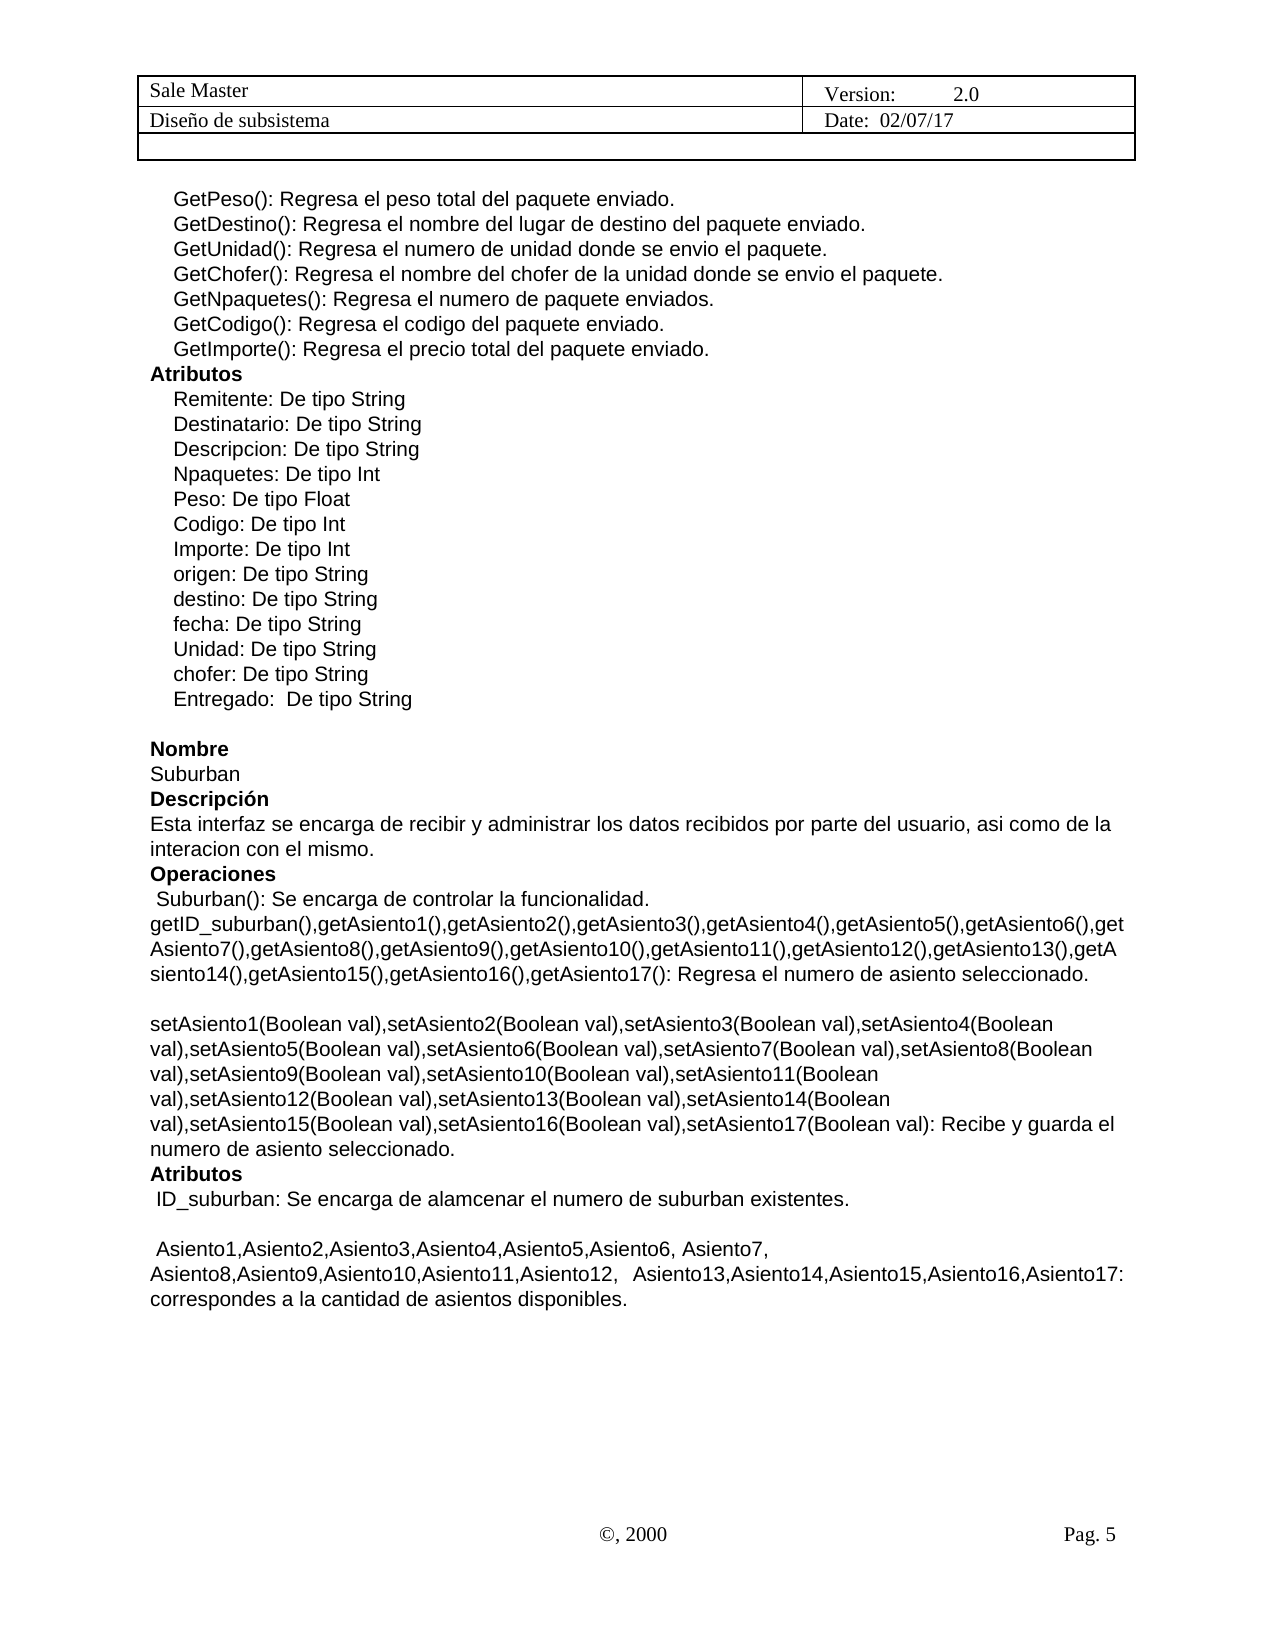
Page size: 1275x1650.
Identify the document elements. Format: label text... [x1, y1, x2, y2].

text Remitente: De tipo String Destinatario: De tipo String Descripcion: De tipo String Npaquetes: De tipo Int Peso: De tipo Float Codigo: De tipo Int Importe: De tipo Int origen: De tipo String destino: De tipo String fecha: De tipo String Unidad: De tipo String chofer: De tipo String Entregado: De tipo String [150, 385, 1125, 710]
text Descripción [150, 785, 1125, 810]
text Operaciones [150, 860, 1125, 885]
text Suburban(): Se encarga de controlar la funcionalidad. getID_suburban(),getAsiento1(),getAsiento2(),getAsiento3(),getAsiento4(),getAsiento5(),getAsiento6(),getAsiento7(),getAsiento8(),getAsiento9(),getAsiento10(),getAsiento11(),getAsiento12(),getAsiento13(),getAsiento14(),getAsiento15(),getAsiento16(),getAsiento17(): Regresa el numero de asiento seleccionado. [150, 885, 1125, 1010]
text setAsiento1(Boolean val),setAsiento2(Boolean val),setAsiento3(Boolean val),setAsiento4(Boolean val),setAsiento5(Boolean val),setAsiento6(Boolean val),setAsiento7(Boolean val),setAsiento8(Boolean val),setAsiento9(Boolean val),setAsiento10(Boolean val),setAsiento11(Boolean val),setAsiento12(Boolean val),setAsiento13(Boolean val),setAsiento14(Boolean val),setAsiento15(Boolean val),setAsiento16(Boolean val),setAsiento17(Boolean val): Recibe y guarda el numero de asiento seleccionado. [150, 1010, 1125, 1160]
text Asiento8,Asiento9,Asiento10,Asiento11,Asiento12, Asiento13,Asiento14,Asiento15,Asiento16,Asiento17: correspondes a la cantidad de asientos disponibles. [150, 1260, 1125, 1310]
text Asiento1,Asiento2,Asiento3,Asiento4,Asiento5,Asiento6, Asiento7, [150, 1210, 1125, 1260]
text ID_suburban: Se encarga de alamcenar el numero de suburban existentes. [150, 1185, 1125, 1210]
text GetPeso(): Regresa el peso total del paquete enviado. GetDestino(): Regresa el nombre del lugar de destino del paquete enviado. GetUnidad(): Regresa el numero de unidad donde se envio el paquete. GetChofer(): Regresa el nombre del chofer de la unidad donde se envio el paquete. GetNpaquetes(): Regresa el numero de paquete enviados. GetCodigo(): Regresa el codigo del paquete enviado. GetImporte(): Regresa el precio total del paquete enviado. [150, 185, 1125, 360]
text Nombre [150, 735, 1125, 760]
text Esta interfaz se encarga de recibir y administrar los datos recibidos por parte del usuario, asi como de la interacion con el mismo. [150, 810, 1125, 860]
text Atributos [150, 1160, 1125, 1185]
text Suburban [150, 760, 1125, 785]
text Atributos [150, 360, 1125, 385]
